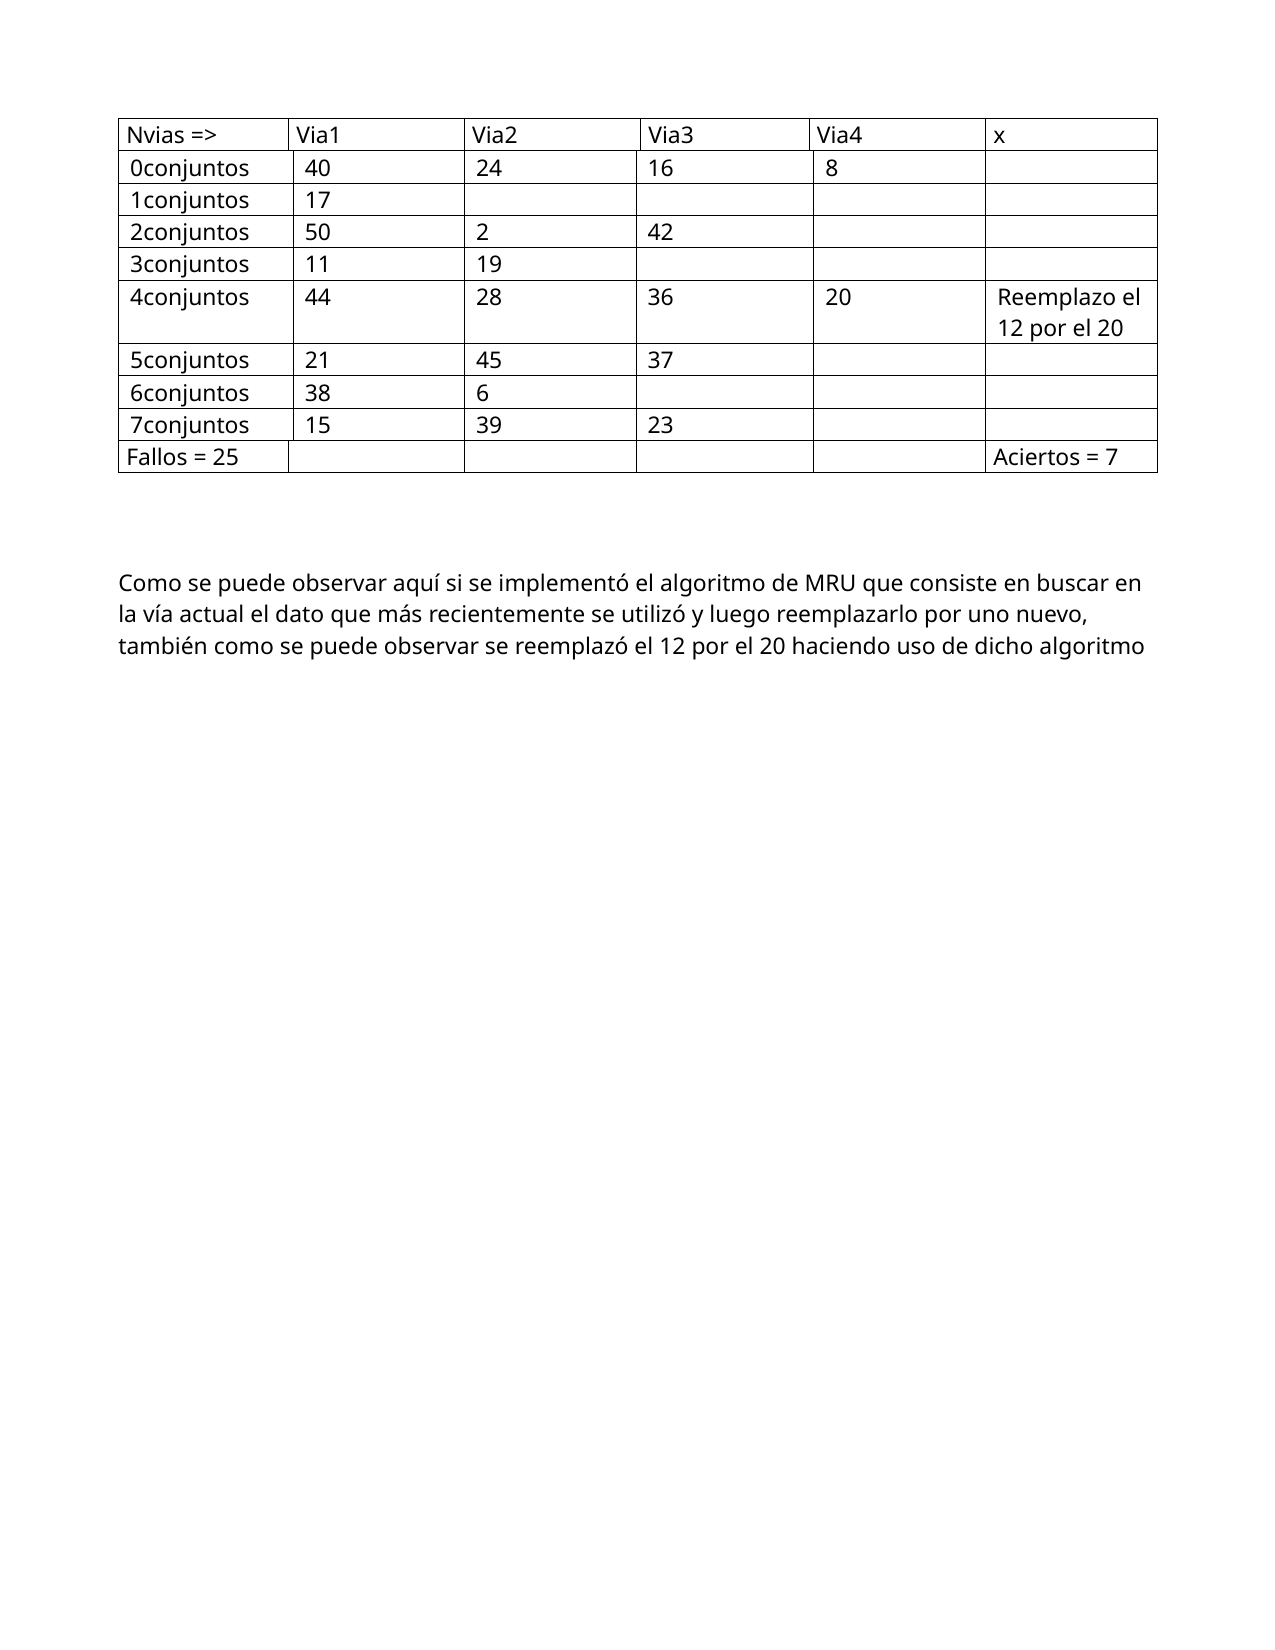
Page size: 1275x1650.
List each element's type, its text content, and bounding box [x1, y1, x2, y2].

table_cell [465, 184, 636, 215]
table_cell 15 [294, 409, 464, 440]
table_cell 44 [294, 281, 464, 343]
table_cell 21 [294, 344, 464, 375]
table_cell [986, 184, 1157, 215]
table_cell 38 [294, 376, 464, 408]
table_cell 7conjuntos [119, 409, 293, 440]
table_header Via3 [641, 119, 809, 150]
table_cell 42 [637, 216, 813, 247]
table_cell [637, 376, 813, 408]
table_cell [986, 376, 1157, 408]
table_cell [465, 441, 636, 472]
table_cell 8 [814, 151, 985, 183]
table_cell [814, 409, 985, 440]
table_cell [637, 248, 813, 279]
table_cell [289, 441, 464, 472]
table_cell 40 [294, 151, 464, 183]
table_header Via1 [289, 119, 464, 150]
table_header x [986, 119, 1157, 150]
table_cell 20 [814, 281, 985, 343]
table_cell 19 [465, 248, 636, 279]
table_cell 3conjuntos [119, 248, 293, 279]
table_header Via4 [810, 119, 985, 150]
table_cell [814, 184, 985, 215]
table_cell [986, 248, 1157, 279]
table_cell 11 [294, 248, 464, 279]
table_cell 4conjuntos [119, 281, 293, 343]
table_cell 6 [465, 376, 636, 408]
table_cell 24 [465, 151, 636, 183]
table_cell Reemplazo el 12 por el 20 [986, 281, 1157, 343]
table_cell 45 [465, 344, 636, 375]
table_cell [986, 216, 1157, 247]
table_cell 17 [294, 184, 464, 215]
table_cell [814, 344, 985, 375]
table_cell [814, 441, 985, 472]
table_cell [814, 248, 985, 279]
table_cell 6conjuntos [119, 376, 293, 408]
table_cell 1conjuntos [119, 184, 293, 215]
table_cell 28 [465, 281, 636, 343]
table_cell 37 [637, 344, 813, 375]
table_cell 5conjuntos [119, 344, 293, 375]
text Como se puede observar aquí si se implementó el algoritmo de MRU que consiste en buscar en la vía actual el dato que más recientemente se utilizó y luego reemplazarlo por uno nuevo, también como se puede observar se reemplazó el 12 por el 20 haciendo uso de dicho algoritmo [118, 567, 1157, 661]
table_header Via2 [465, 119, 640, 150]
table_cell 2 [465, 216, 636, 247]
table_cell 36 [637, 281, 813, 343]
table_cell 16 [637, 151, 813, 183]
table_cell 0conjuntos [119, 151, 293, 183]
table_cell [986, 151, 1157, 183]
table_cell [986, 409, 1157, 440]
table_cell Fallos = 25 [119, 441, 288, 472]
table_cell 50 [294, 216, 464, 247]
table_cell 23 [637, 409, 813, 440]
table_cell [814, 216, 985, 247]
table_cell 2conjuntos [119, 216, 293, 247]
table_cell [986, 344, 1157, 375]
table_header Nvias => [119, 119, 288, 150]
table_cell [637, 441, 813, 472]
table_cell [814, 376, 985, 408]
table_cell Aciertos = 7 [986, 441, 1157, 472]
table_cell 39 [465, 409, 636, 440]
table_cell [637, 184, 813, 215]
